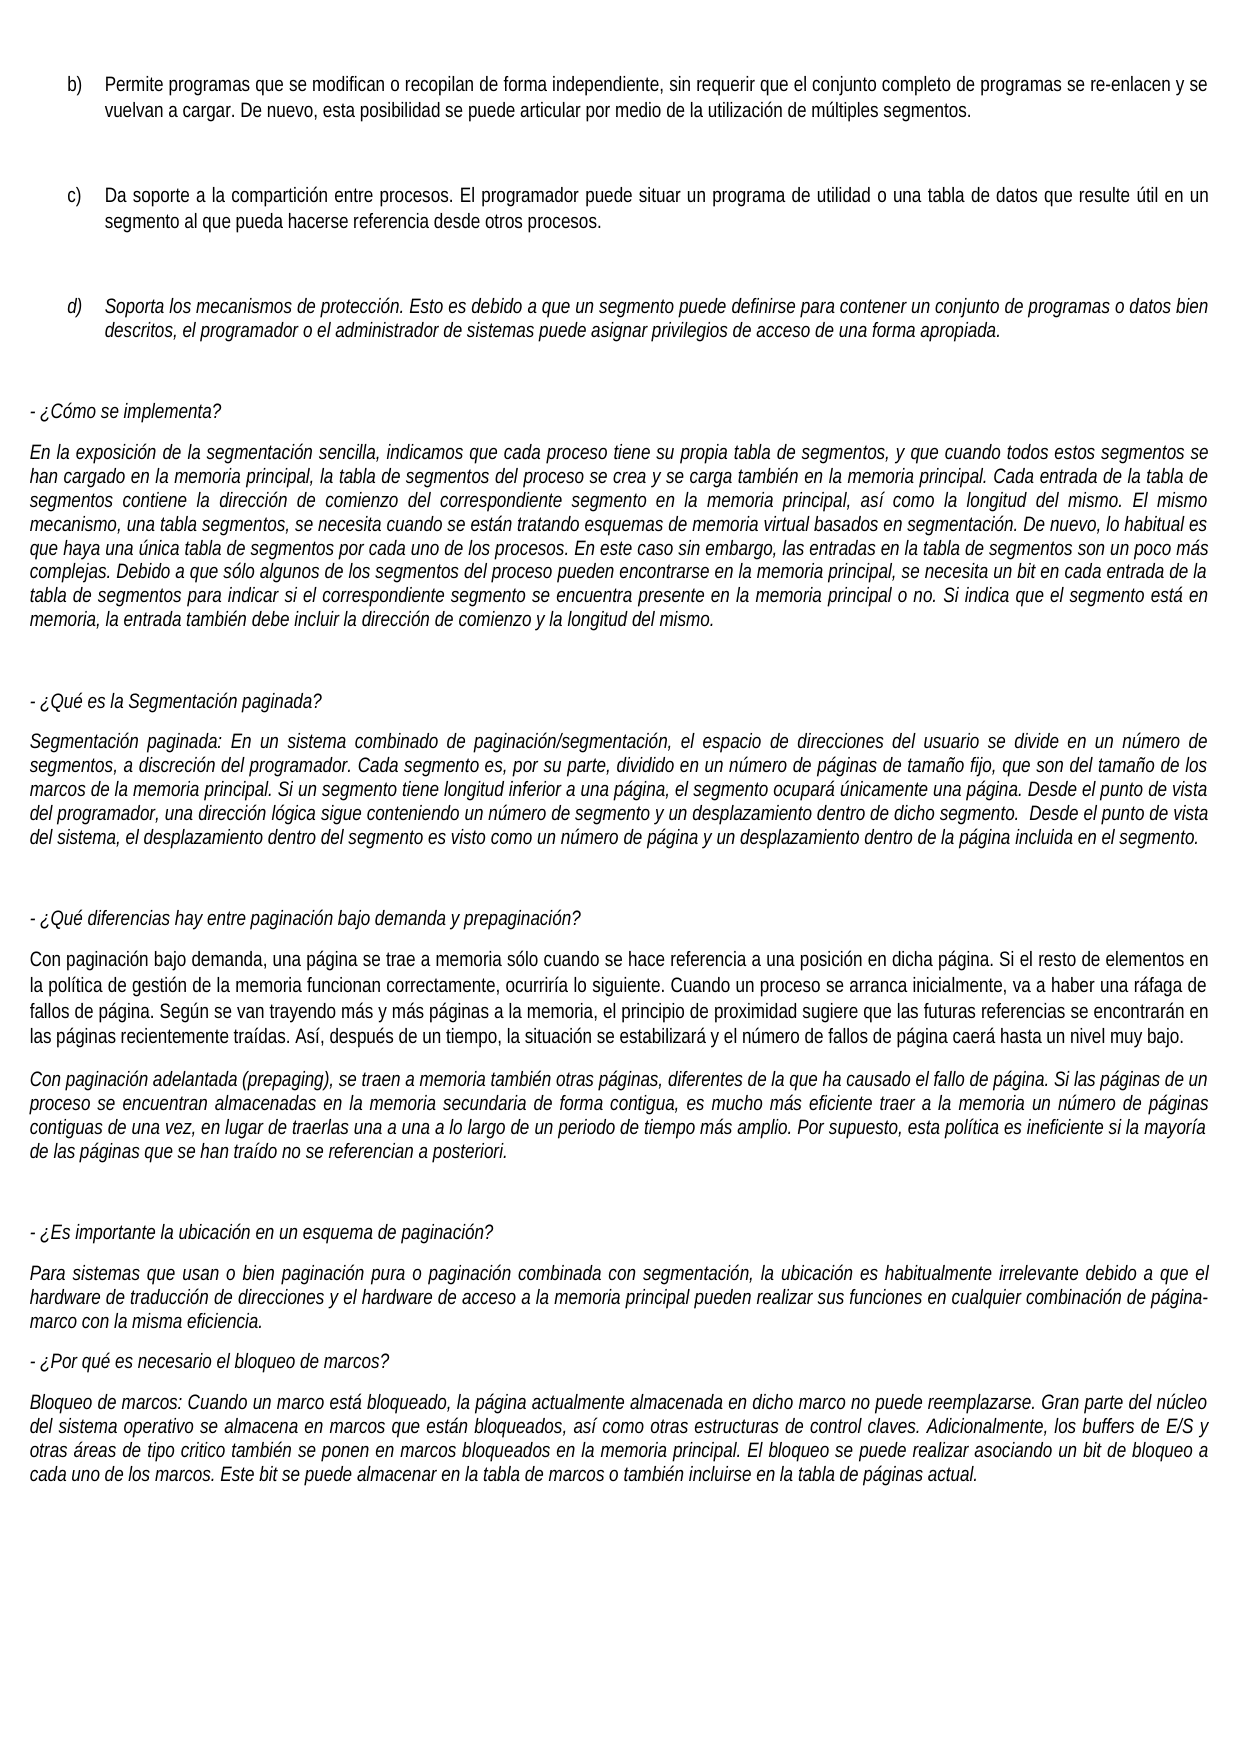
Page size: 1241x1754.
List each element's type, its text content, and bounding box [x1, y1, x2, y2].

text - ¿Por qué es necesario el bloqueo de marcos? [29, 1349, 1211, 1373]
text Segmentación paginada: En un sistema combinado de paginación/segmentación, el espacio de direcciones del usuario se divide en un número de segmentos, a discreción del programador. Cada segmento es, por su parte, dividido en un número de páginas de tamaño fijo, que son del tamaño de los marcos de la memoria principal. Si un segmento tiene longitud inferior a una página, el segmento ocupará únicamente una página. Desde el punto de vista del programador, una dirección lógica sigue conteniendo un número de segmento y un desplazamiento dentro de dicho segmento. Desde el punto de vista del sistema, el desplazamiento dentro del segmento es visto como un número de página y un desplazamiento dentro de la página incluida en el segmento. [29, 729, 1211, 849]
list Permite programas que se modifican o recopilan de forma independiente, sin requerir que el conjunto completo de programas se re-enlacen y se vuelvan a cargar. De nuevo, esta posibilidad se puede articular por medio de la utilización de múltiples segmentos. [67, 72, 1211, 122]
text En la exposición de la segmentación sencilla, indicamos que cada proceso tiene su propia tabla de segmentos, y que cuando todos estos segmentos se han cargado en la memoria principal, la tabla de segmentos del proceso se crea y se carga también en la memoria principal. Cada entrada de la tabla de segmentos contiene la dirección de comienzo del correspondiente segmento en la memoria principal, así como la longitud del mismo. El mismo mecanismo, una tabla segmentos, se necesita cuando se están tratando esquemas de memoria virtual basados en segmentación. De nuevo, lo habitual es que haya una única tabla de segmentos por cada uno de los procesos. En este caso sin embargo, las entradas en la tabla de segmentos son un poco más complejas. Debido a que sólo algunos de los segmentos del proceso pueden encontrarse en la memoria principal, se necesita un bit en cada entrada de la tabla de segmentos para indicar si el correspondiente segmento se encuentra presente en la memoria principal o no. Si indica que el segmento está en memoria, la entrada también debe incluir la dirección de comienzo y la longitud del mismo. [29, 439, 1211, 631]
text - ¿Qué es la Segmentación paginada? [29, 688, 1211, 712]
text Con paginación adelantada (prepaging), se traen a memoria también otras páginas, diferentes de la que ha causado el fallo de página. Si las páginas de un proceso se encuentran almacenadas en la memoria secundaria de forma contigua, es mucho más eficiente traer a la memoria un número de páginas contiguas de una vez, en lugar de traerlas una a una a lo largo de un periodo de tiempo más amplio. Por supuesto, esta política es ineficiente si la mayoría de las páginas que se han traído no se referencian a posteriori. [29, 1067, 1211, 1163]
text - ¿Cómo se implementa? [29, 399, 1211, 423]
text - ¿Es importante la ubicación en un esquema de paginación? [29, 1220, 1211, 1244]
text Con paginación bajo demanda, una página se trae a memoria sólo cuando se hace referencia a una posición en dicha página. Si el resto de elementos en la política de gestión de la memoria funcionan correctamente, ocurriría lo siguiente. Cuando un proceso se arranca inicialmente, va a haber una ráfaga de fallos de página. Según se van trayendo más y más páginas a la memoria, el principio de proximidad sugiere que las futuras referencias se encontrarán en las páginas recientemente traídas. Así, después de un tiempo, la situación se estabilizará y el número de fallos de página caerá hasta un nivel muy bajo. [29, 947, 1211, 1048]
text Bloqueo de marcos: Cuando un marco está bloqueado, la página actualmente almacenada en dicho marco no puede reemplazarse. Gran parte del núcleo del sistema operativo se almacena en marcos que están bloqueados, así como otras estructuras de control claves. Adicionalmente, los buffers de E/S y otras áreas de tipo critico también se ponen en marcos bloqueados en la memoria principal. El bloqueo se puede realizar asociando un bit de bloqueo a cada uno de los marcos. Este bit se puede almacenar en la tabla de marcos o también incluirse en la tabla de páginas actual. [29, 1390, 1211, 1486]
text - ¿Qué diferencias hay entre paginación bajo demanda y prepaginación? [29, 906, 1211, 930]
list Da soporte a la compartición entre procesos. El programador puede situar un programa de utilidad o una tabla de datos que resulte útil en un segmento al que pueda hacerse referencia desde otros procesos. [67, 183, 1211, 233]
list Soporta los mecanismos de protección. Esto es debido a que un segmento puede definirse para contener un conjunto de programas o datos bien descritos, el programador o el administrador de sistemas puede asignar privilegios de acceso de una forma apropiada. [67, 294, 1211, 342]
text Para sistemas que usan o bien paginación pura o paginación combinada con segmentación, la ubicación es habitualmente irrelevante debido a que el hardware de traducción de direcciones y el hardware de acceso a la memoria principal pueden realizar sus funciones en cualquier combinación de página-marco con la misma eficiencia. [29, 1261, 1211, 1332]
